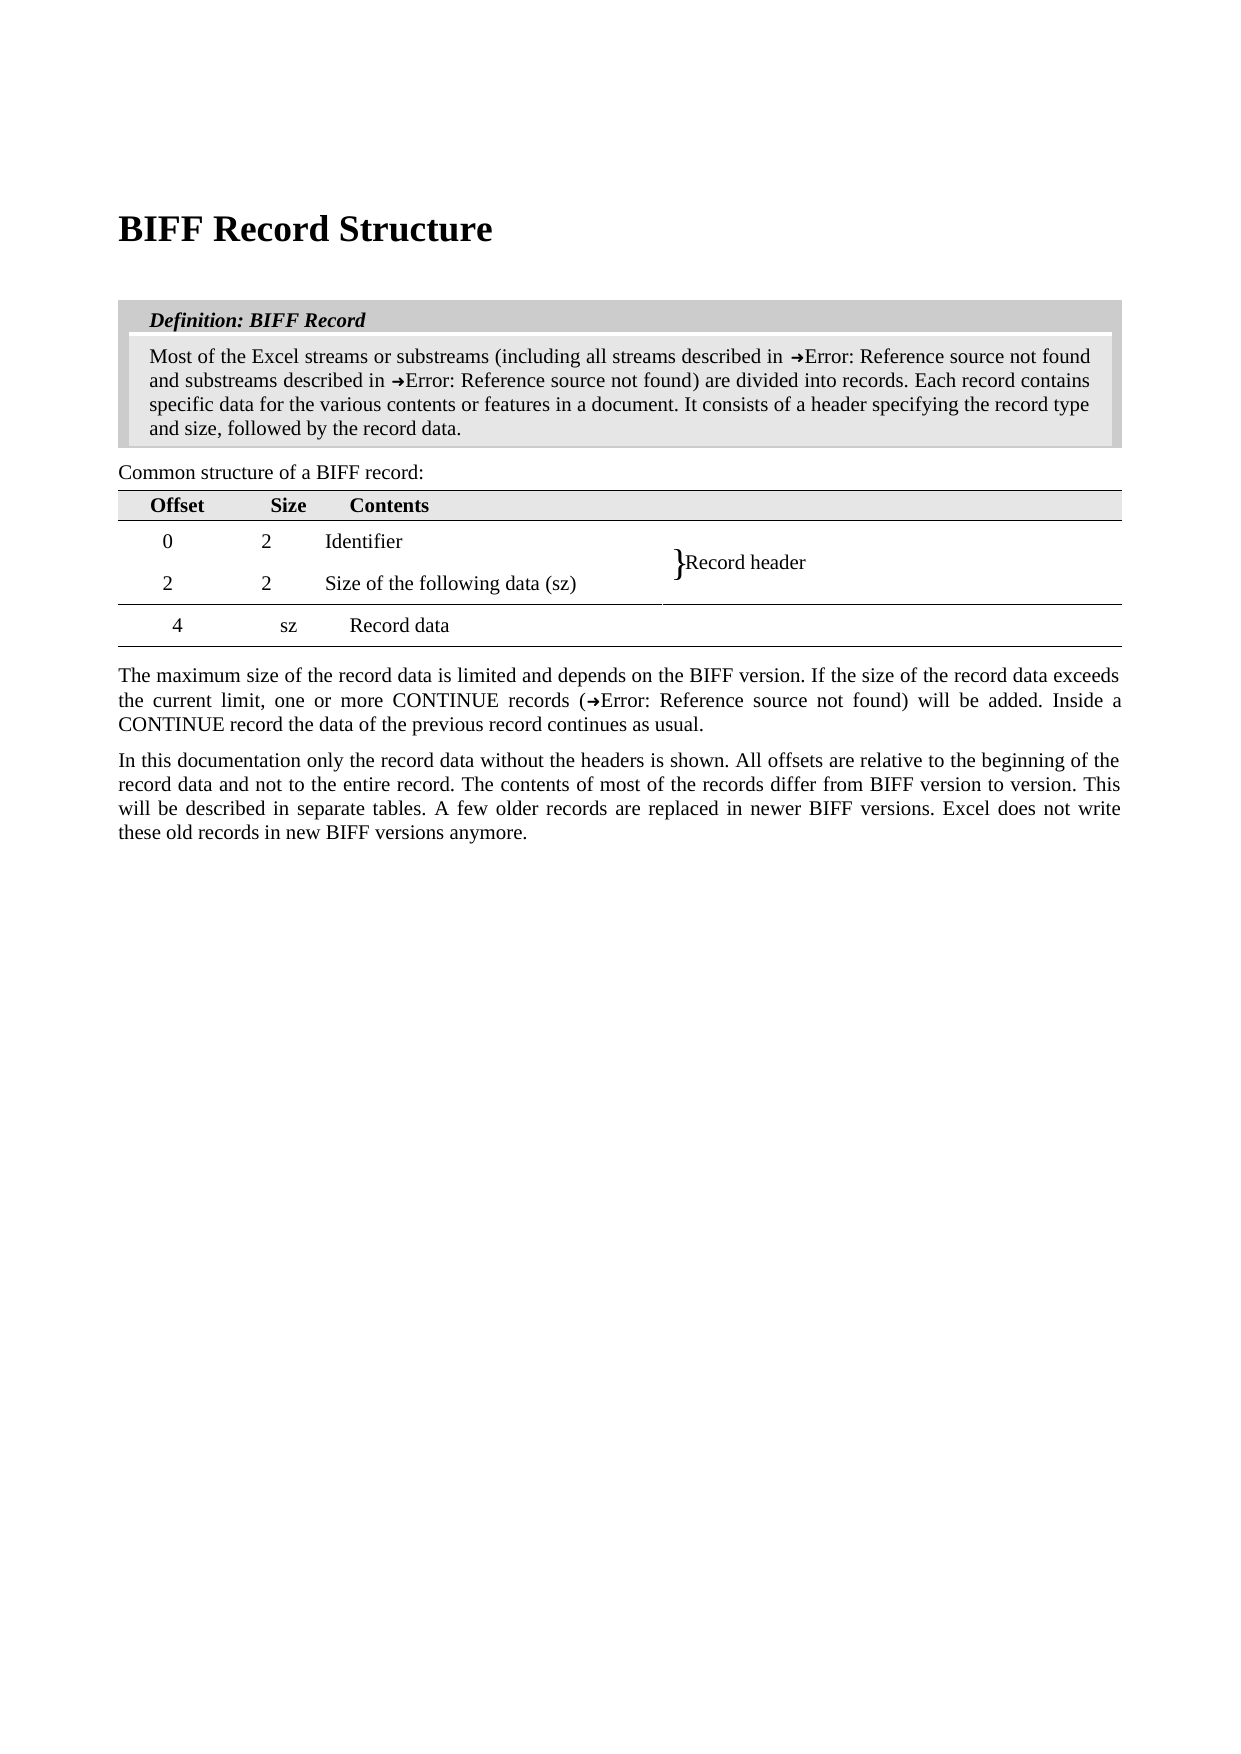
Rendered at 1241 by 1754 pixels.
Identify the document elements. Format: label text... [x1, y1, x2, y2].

table_cell Record header [676, 521, 1122, 604]
table_header Identifier [316, 521, 662, 562]
text In this documentation only the record data without the headers is shown. All offsets are relative to the beginning of the record data and not to the entire record. The contents of most of the records differ from BIFF version to version. This will be described in separate tables. A few older records are replaced in newer BIFF versions. Excel does not write these old records in new BIFF versions anymore. [118, 747, 1122, 844]
table_cell Record data [340, 605, 1122, 646]
table_cell } [663, 521, 676, 604]
text Definition: BIFF Record [129, 302, 1112, 332]
table_cell 2 [217, 562, 316, 604]
table_cell 2 [118, 562, 217, 604]
table_header 2 [217, 521, 316, 562]
table_cell 4 [118, 605, 236, 646]
table_header Offset [118, 491, 236, 520]
table_header 0 [118, 521, 217, 562]
text Common structure of a BIFF record: [118, 460, 1122, 484]
text Most of the Excel streams or substreams (including all streams described in ➜2.3.3 and substreams described in ➜2.3.4) are divided into records. Each record contains specific data for the various contents or features in a document. It consists of a header specifying the record type and size, followed by the record data. [129, 336, 1112, 446]
subtitle BIFF Record Structure [118, 207, 1122, 250]
table_header Size [236, 491, 340, 520]
text The maximum size of the record data is limited and depends on the BIFF version. If the size of the record data exceeds the current limit, one or more CONTINUE records (➜5.21) will be added. Inside a CONTINUE record the data of the previous record continues as usual. [118, 663, 1122, 736]
table_header Contents [340, 491, 1122, 520]
table_cell Size of the following data (sz) [316, 562, 662, 604]
table_cell sz [236, 605, 340, 646]
